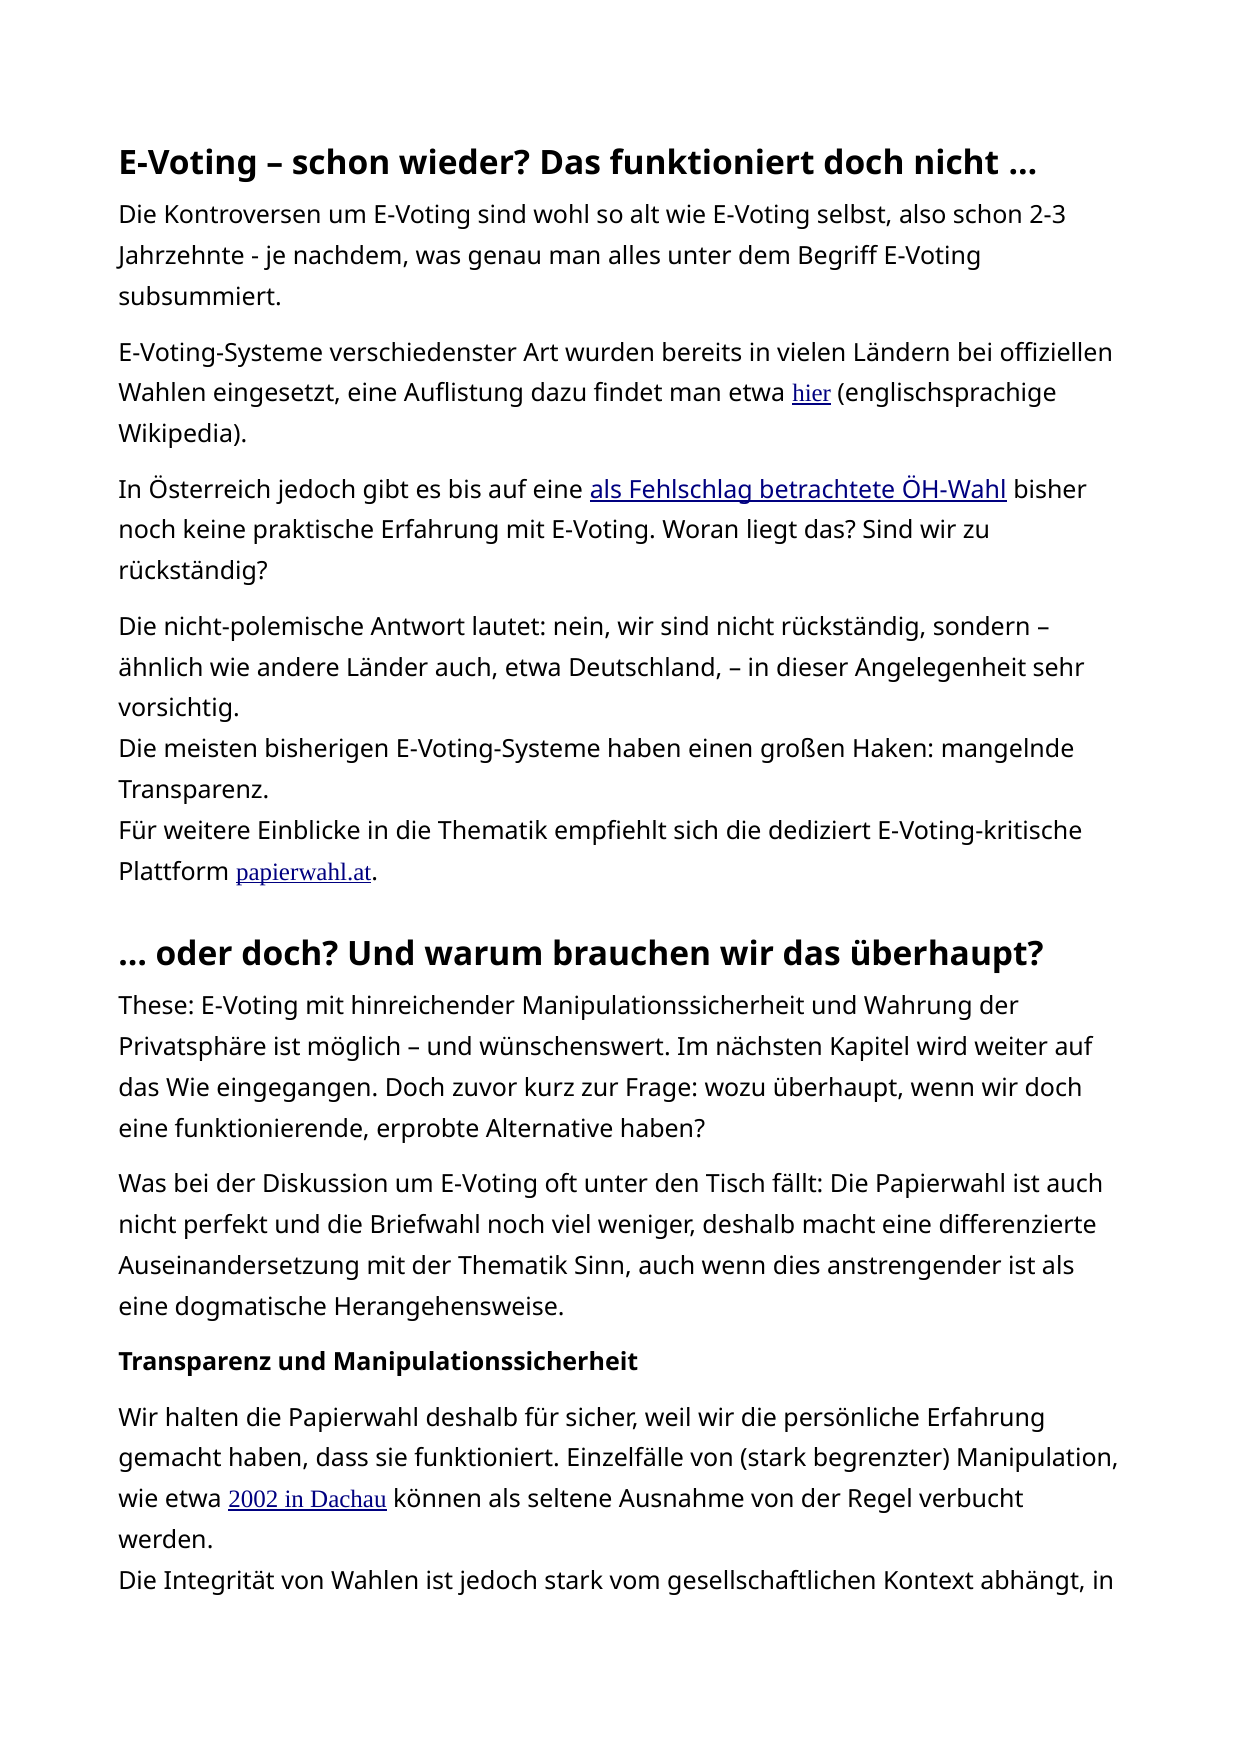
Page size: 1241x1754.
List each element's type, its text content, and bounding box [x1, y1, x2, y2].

text In Österreich jedoch gibt es bis auf eine als Fehlschlag betrachtete ÖH-Wahl bisher noch keine praktische Erfahrung mit E-Voting. Woran liegt das? Sind wir zu rückständig? [118, 471, 1122, 587]
text Wir halten die Papierwahl deshalb für sicher, weil wir die persönliche Erfahrung gemacht haben, dass sie funktioniert. Einzelfälle von (stark begrenzter) Manipulation, wie etwa 2002 in Dachau können als seltene Ausnahme von der Regel verbucht werden. Die Integrität von Wahlen ist jedoch stark vom gesellschaftlichen Kontext abhängt, in [118, 1399, 1122, 1597]
subtitle … oder doch? Und warum brauchen wir das überhaupt? [118, 930, 1122, 975]
text E-Voting-Systeme verschiedenster Art wurden bereits in vielen Ländern bei offiziellen Wahlen eingesetzt, eine Auflistung dazu findet man etwa hier (englischsprachige Wikipedia). [118, 334, 1122, 450]
text Was bei der Diskussion um E-Voting oft unter den Tisch fällt: Die Papierwahl ist auch nicht perfekt und die Briefwahl noch viel weniger, deshalb macht eine differenzierte Auseinandersetzung mit der Thematik Sinn, auch wenn dies anstrengender ist als eine dogmatische Herangehensweise. [118, 1166, 1122, 1322]
text Transparenz und Manipulationssicherheit [118, 1344, 1122, 1378]
text Die Kontroversen um E-Voting sind wohl so alt wie E-Voting selbst, also schon 2-3 Jahrzehnte - je nachdem, was genau man alles unter dem Begriff E-Voting subsummiert. [118, 197, 1122, 313]
subtitle E-Voting – schon wieder? Das funktioniert doch nicht … [118, 139, 1122, 185]
text Die nicht-polemische Antwort lautet: nein, wir sind nicht rückständig, sondern – ähnlich wie andere Länder auch, etwa Deutschland, – in dieser Angelegenheit sehr vorsichtig. Die meisten bisherigen E-Voting-Systeme haben einen großen Haken: mangelnde Transparenz. Für weitere Einblicke in die Thematik empfiehlt sich die dediziert E-Voting-kritische Plattform papierwahl.at. [118, 608, 1122, 887]
text These: E-Voting mit hinreichender Manipulationssicherheit und Wahrung der Privatsphäre ist möglich – und wünschenswert. Im nächsten Kapitel wird weiter auf das Wie eingegangen. Doch zuvor kurz zur Frage: wozu überhaupt, wenn wir doch eine funktionierende, erprobte Alternative haben? [118, 988, 1122, 1144]
